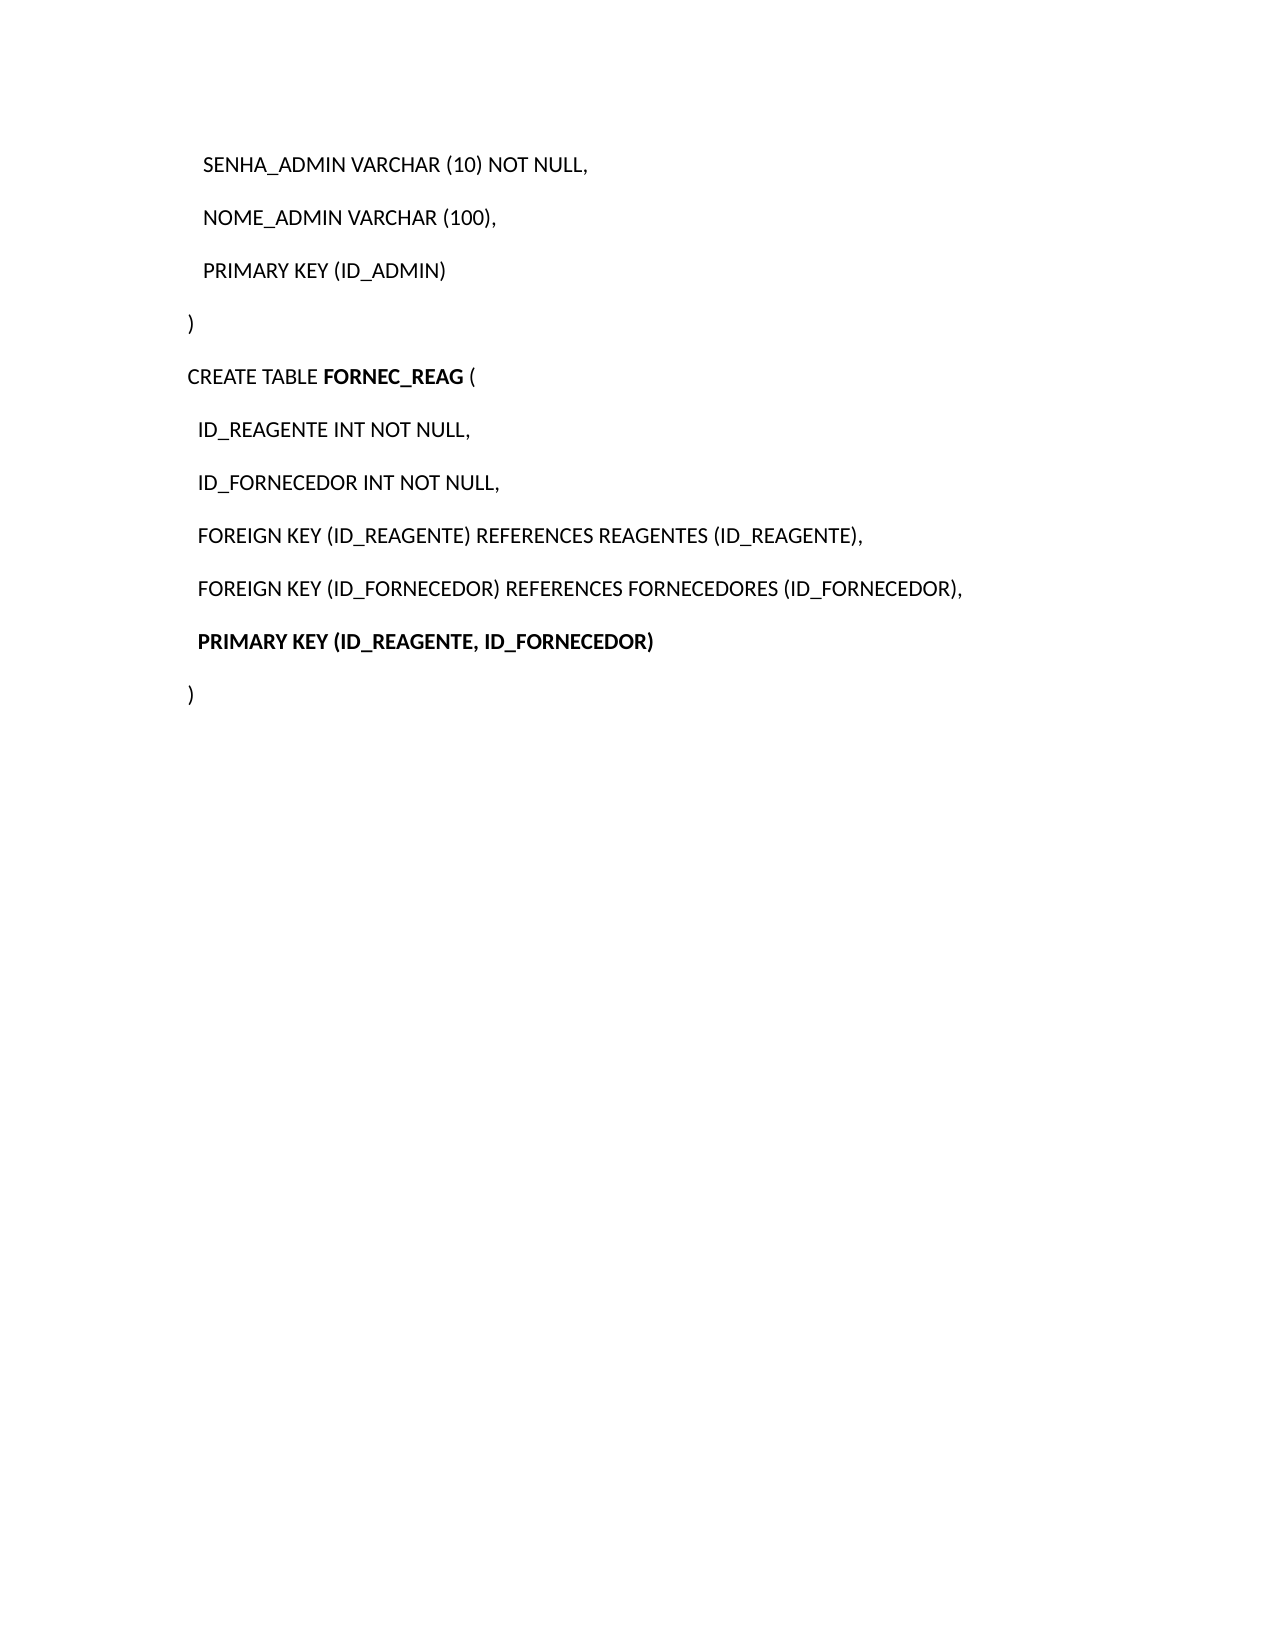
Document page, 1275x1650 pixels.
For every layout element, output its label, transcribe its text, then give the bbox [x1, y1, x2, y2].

text NOME_ADMIN VARCHAR (100), [187, 203, 1087, 231]
text ID_FORNECEDOR INT NOT NULL, [187, 468, 1087, 496]
text PRIMARY KEY (ID_REAGENTE, ID_FORNECEDOR) [187, 627, 1087, 655]
text FOREIGN KEY (ID_FORNECEDOR) REFERENCES FORNECEDORES (ID_FORNECEDOR), [187, 574, 1087, 602]
text SENHA_ADMIN VARCHAR (10) NOT NULL, [187, 150, 1087, 178]
text PRIMARY KEY (ID_ADMIN) [187, 256, 1087, 284]
text ) [187, 309, 1087, 337]
text FOREIGN KEY (ID_REAGENTE) REFERENCES REAGENTES (ID_REAGENTE), [187, 521, 1087, 549]
text ID_REAGENTE INT NOT NULL, [187, 415, 1087, 443]
text CREATE TABLE FORNEC_REAG ( [187, 362, 1087, 390]
text ) [187, 680, 1087, 708]
